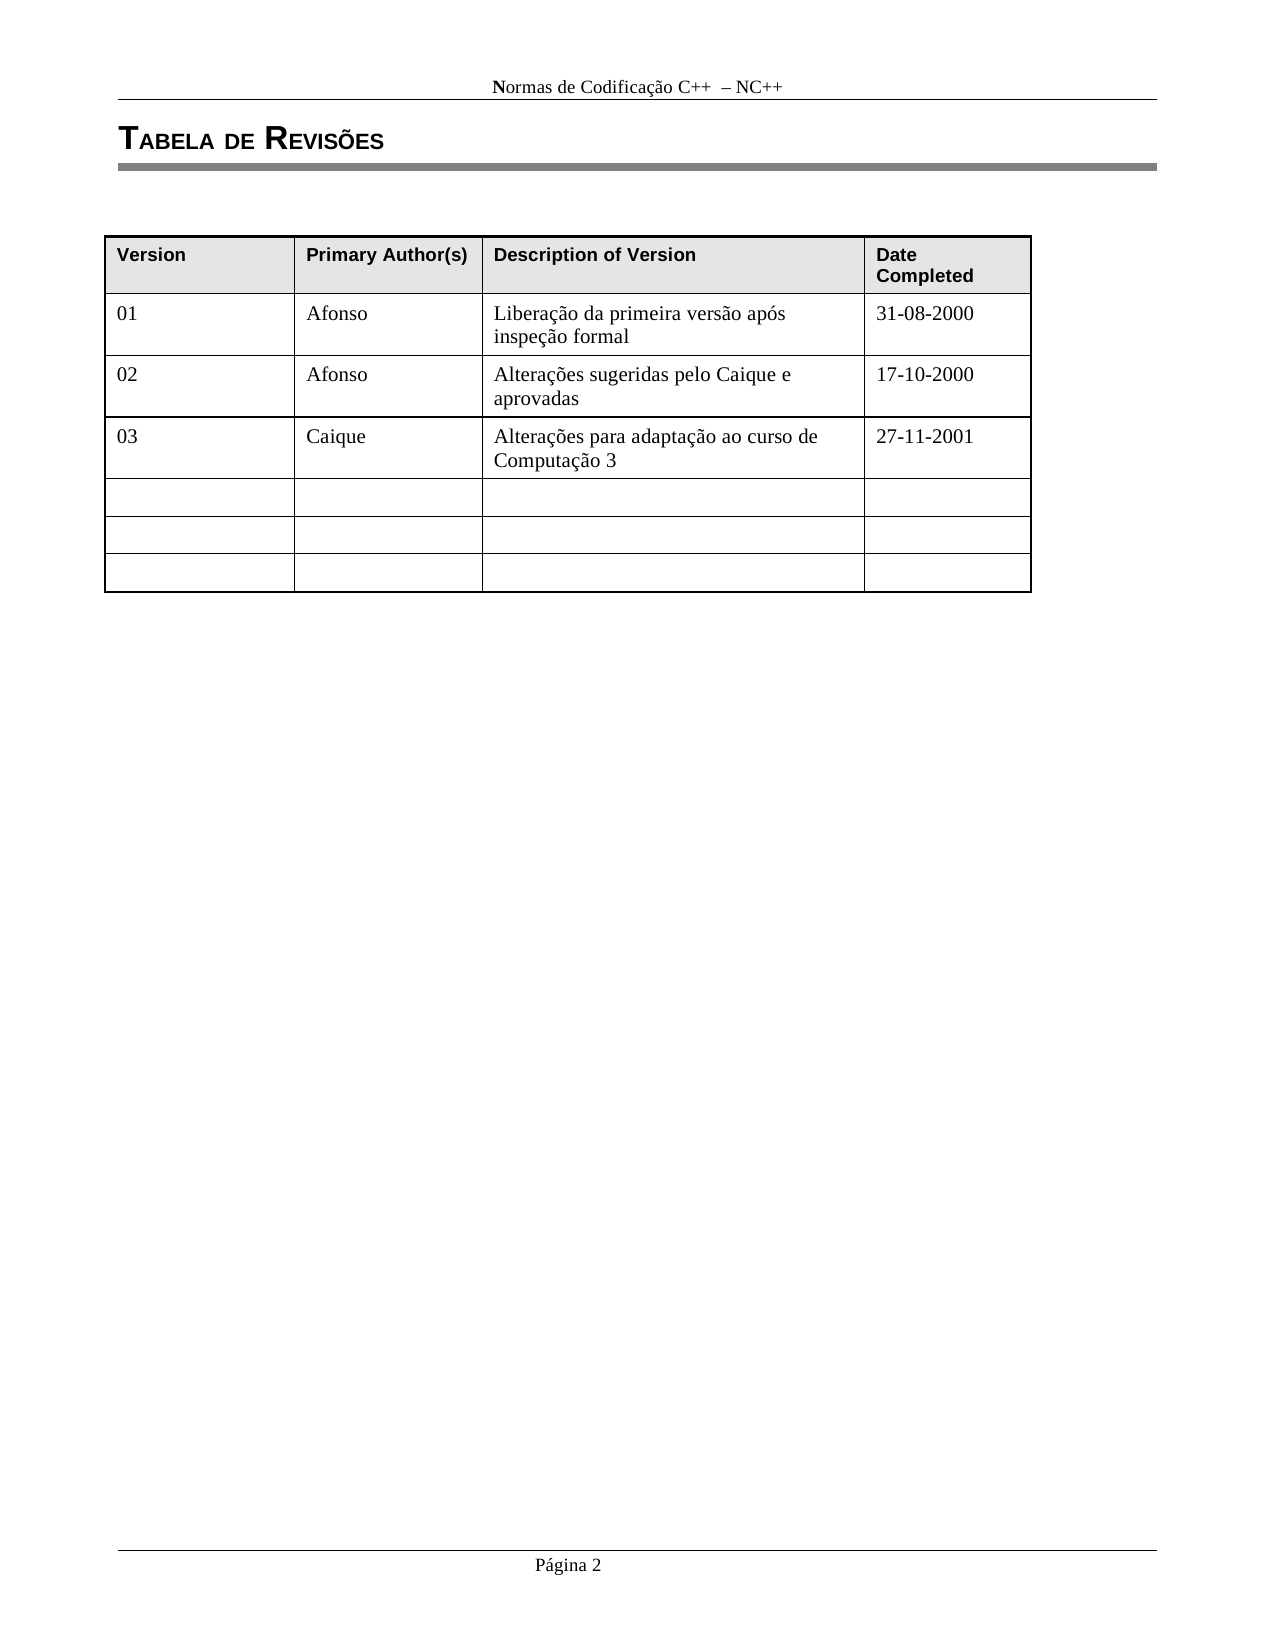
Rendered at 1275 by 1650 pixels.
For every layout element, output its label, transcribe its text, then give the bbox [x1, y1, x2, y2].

table_cell 01 [106, 294, 294, 355]
table_cell Afonso [295, 356, 482, 416]
table_cell Afonso [295, 294, 482, 355]
table_cell [106, 517, 294, 553]
table_cell [106, 554, 294, 591]
table_cell 03 [106, 418, 294, 478]
table_cell Caique [295, 418, 482, 478]
table_cell [483, 554, 864, 591]
table_header Description of Version [483, 238, 864, 293]
table_cell [106, 479, 294, 516]
table_cell 02 [106, 356, 294, 416]
table_cell 17-10-2000 [865, 356, 1030, 416]
table_cell Alterações para adaptação ao curso de Computação 3 [483, 418, 864, 478]
table_cell [865, 517, 1030, 553]
table_cell 27-11-2001 [865, 418, 1030, 478]
table_header Date Completed [865, 238, 1030, 293]
table_cell Liberação da primeira versão após inspeção formal [483, 294, 864, 355]
table_cell [295, 554, 482, 591]
table_cell 31-08-2000 [865, 294, 1030, 355]
table_header Primary Author(s) [295, 238, 482, 293]
table_cell [295, 479, 482, 516]
table_cell [295, 517, 482, 553]
table_header Version [106, 238, 294, 293]
subtitle Tabela de Revisões [118, 118, 1157, 163]
table_cell [865, 554, 1030, 591]
table_cell [483, 479, 864, 516]
table_cell [483, 517, 864, 553]
table_cell Alterações sugeridas pelo Caique e aprovadas [483, 356, 864, 416]
table_cell [865, 479, 1030, 516]
